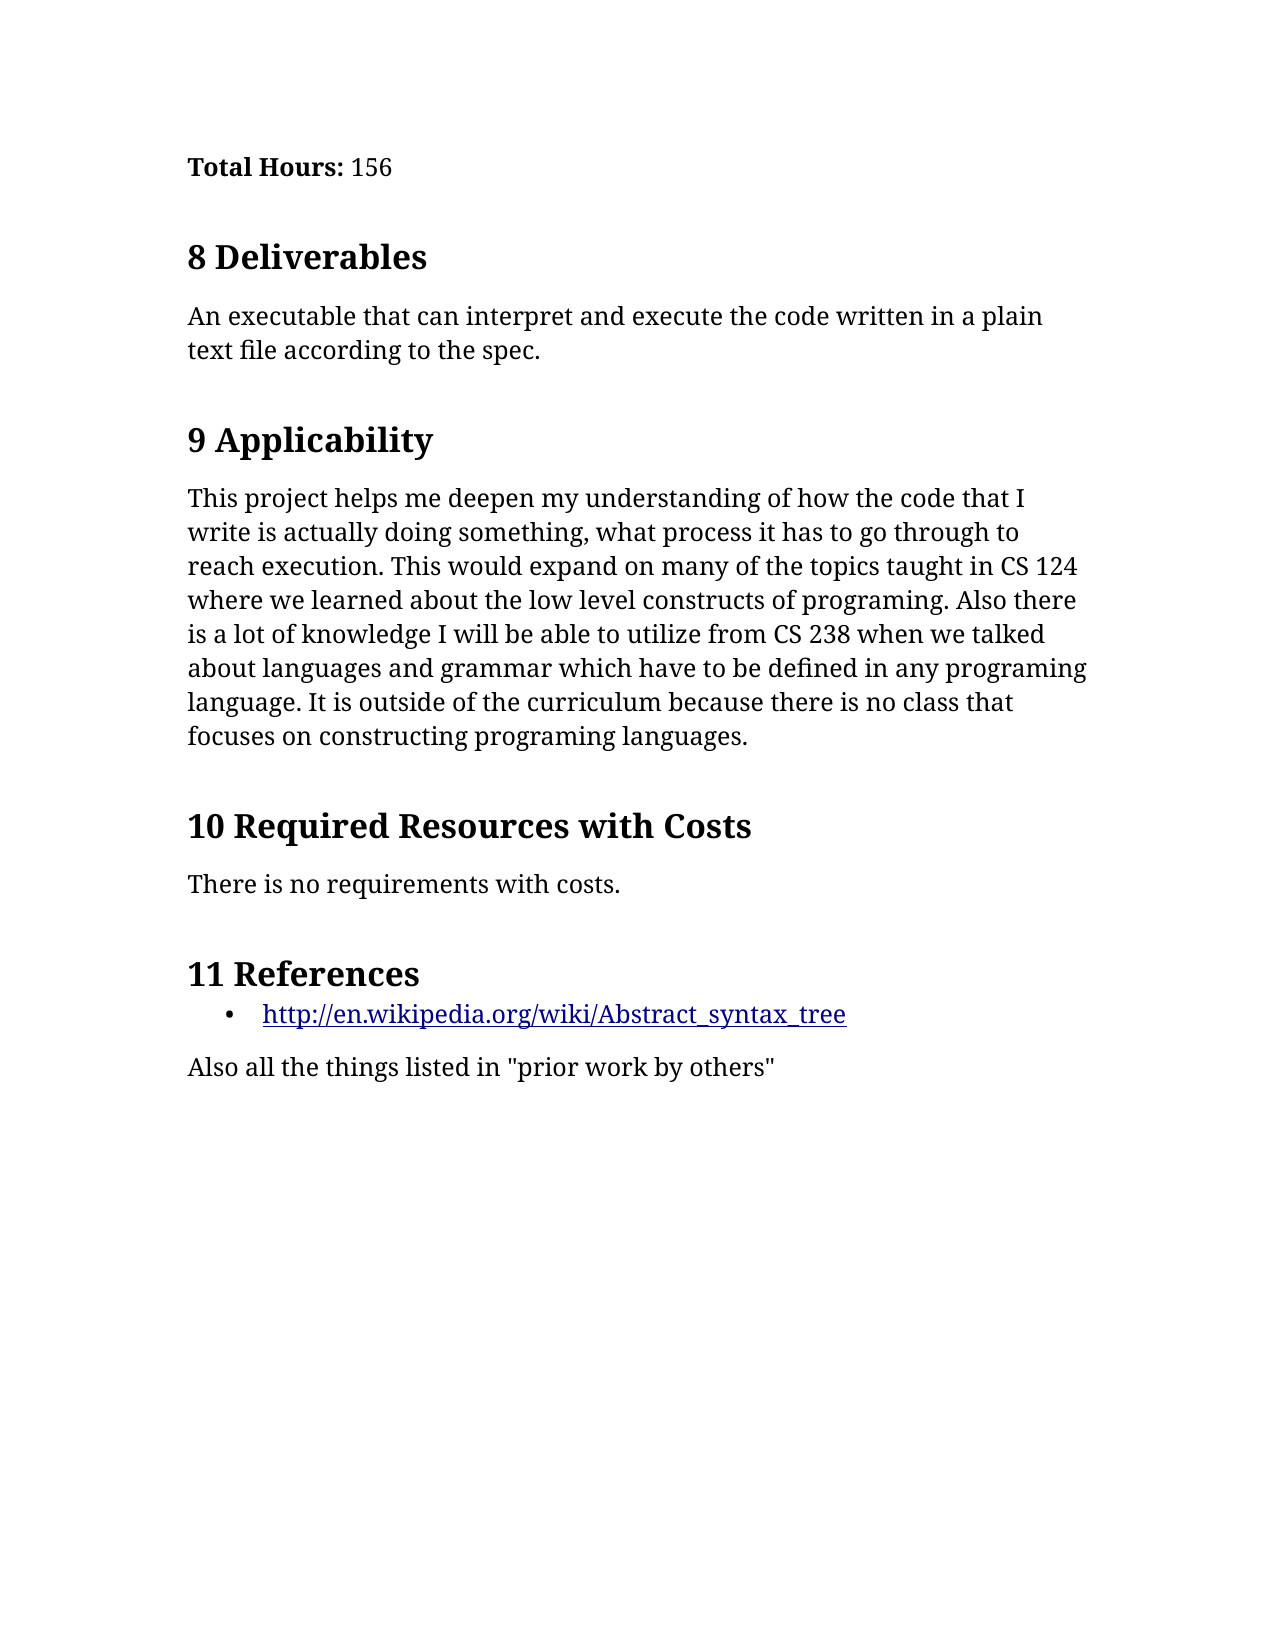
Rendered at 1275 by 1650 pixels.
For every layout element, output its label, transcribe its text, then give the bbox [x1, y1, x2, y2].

text There is no requirements with costs. [187, 867, 1087, 901]
text Also all the things listed in "prior work by others" [187, 1049, 1087, 1083]
subtitle 9 Applicability [187, 416, 1087, 462]
subtitle 11 References [187, 951, 1087, 997]
text This project helps me deepen my understanding of how the code that I write is actually doing something, what process it has to go through to reach execution. This would expand on many of the topics taught in CS 124 where we learned about the low level constructs of programing. Also there is a lot of knowledge I will be able to utilize from CS 238 when we talked about languages and grammar which have to be defined in any programing language. It is outside of the curriculum because there is no class that focuses on constructing programing languages. [187, 481, 1087, 753]
subtitle 10 Required Resources with Costs [187, 803, 1087, 848]
subtitle 8 Deliverables [187, 234, 1087, 279]
text An executable that can interpret and execute the code written in a plain text file according to the spec. [187, 298, 1087, 366]
list http://en.wikipedia.org/wiki/Abstract_syntax_tree [225, 997, 1087, 1031]
text Total Hours: 156 [187, 150, 1087, 184]
